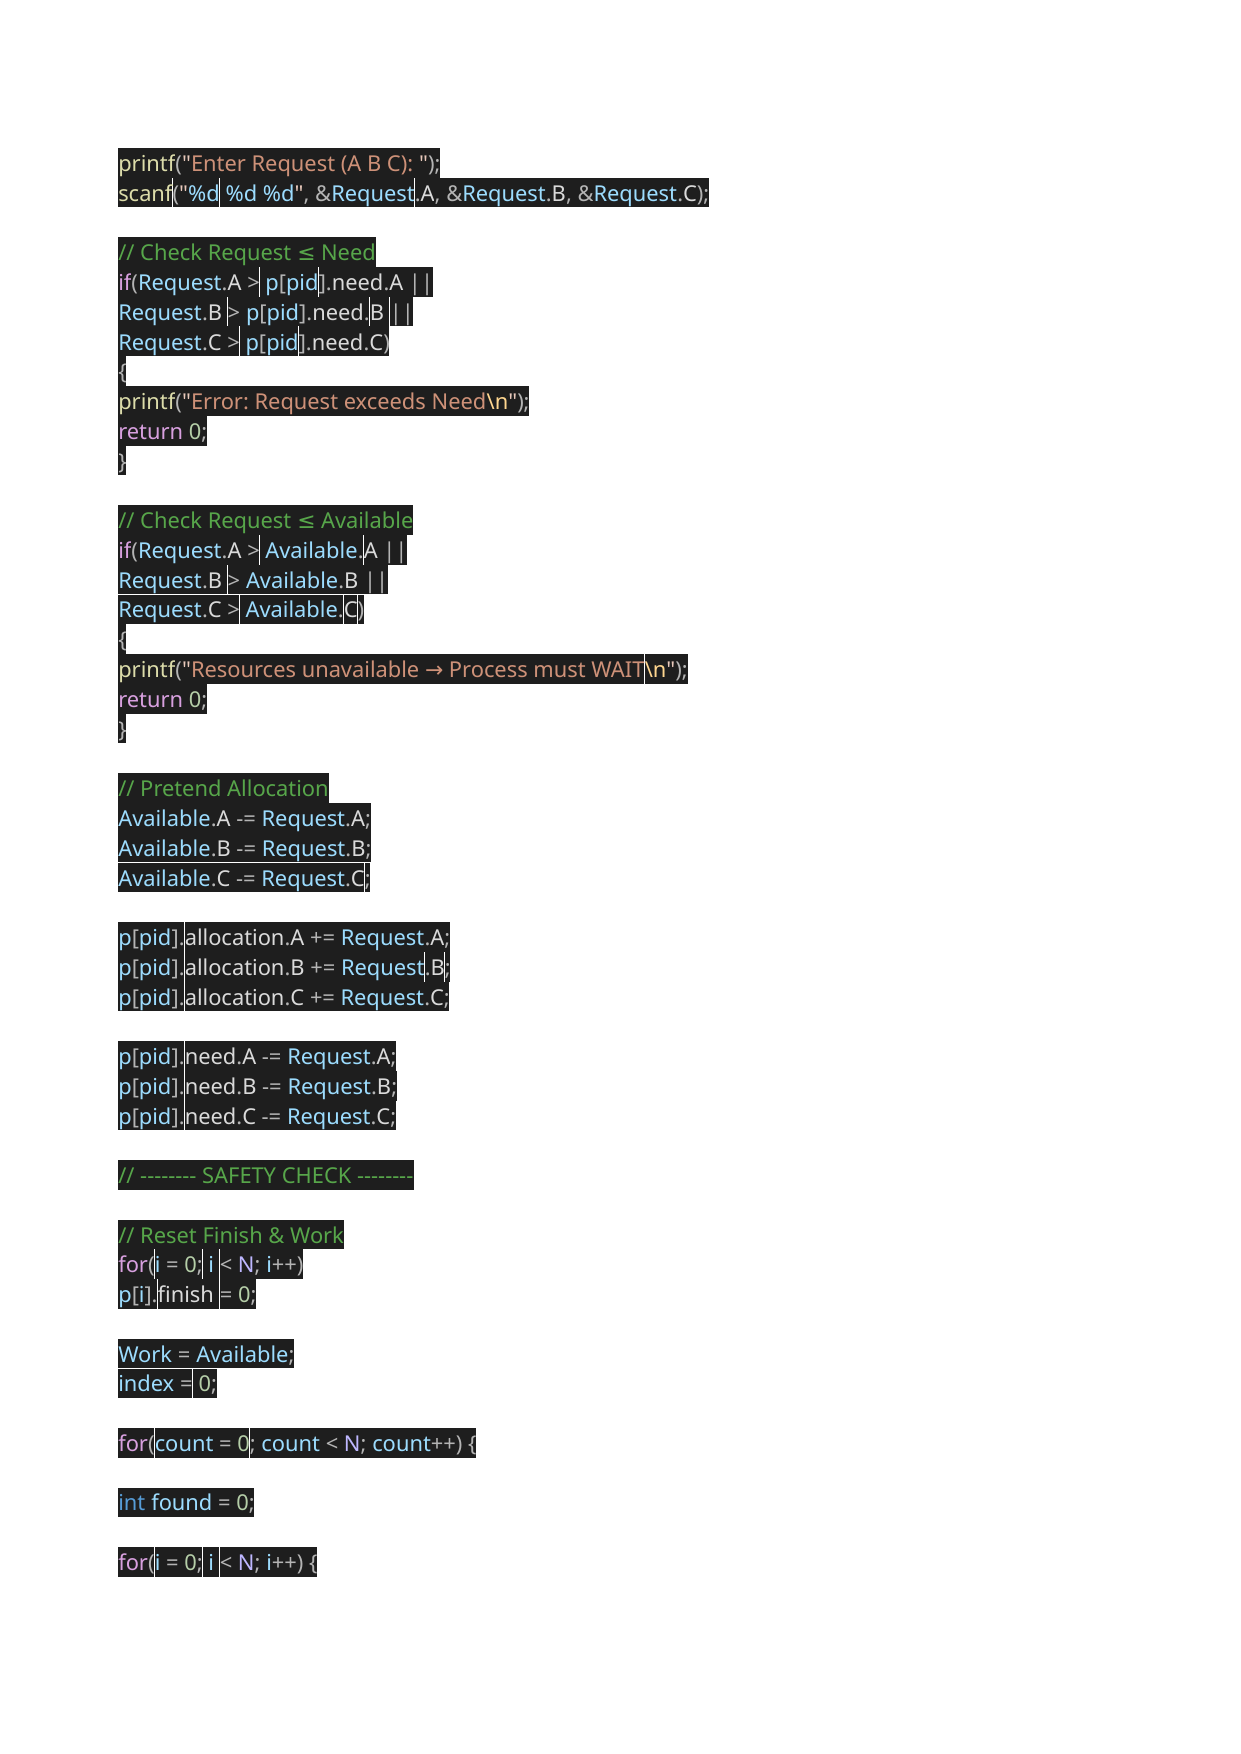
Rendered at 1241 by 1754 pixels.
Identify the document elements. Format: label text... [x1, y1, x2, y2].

text for(i = 0; i < N; i++) { [118, 1547, 1122, 1577]
text if(Request.A > p[pid].need.A || [118, 267, 1122, 297]
text int found = 0; [118, 1487, 1122, 1517]
text p[pid].need.B -= Request.B; [118, 1071, 1122, 1101]
text return 0; [118, 416, 1122, 446]
text for(i = 0; i < N; i++) [118, 1249, 1122, 1279]
text index = 0; [118, 1368, 1122, 1398]
text Request.B > p[pid].need.B || [118, 297, 1122, 326]
text printf("Resources unavailable → Process must WAIT\n"); [118, 654, 1122, 684]
text Available.A -= Request.A; [118, 803, 1122, 833]
text Request.C > p[pid].need.C) [118, 326, 1122, 356]
text Available.C -= Request.C; [118, 862, 1122, 892]
text // Pretend Allocation [118, 773, 1122, 803]
text Request.B > Available.B || [118, 565, 1122, 594]
text return 0; [118, 684, 1122, 714]
text p[pid].need.C -= Request.C; [118, 1101, 1122, 1130]
text p[i].finish = 0; [118, 1279, 1122, 1309]
text } [118, 714, 1122, 743]
text // Reset Finish & Work [118, 1219, 1122, 1249]
text for(count = 0; count < N; count++) { [118, 1428, 1122, 1458]
text p[pid].need.A -= Request.A; [118, 1041, 1122, 1071]
text { [118, 624, 1122, 654]
text // Check Request ≤ Available [118, 505, 1122, 535]
text p[pid].allocation.A += Request.A; [118, 922, 1122, 952]
text Available.B -= Request.B; [118, 833, 1122, 862]
text printf("Enter Request (A B C): "); [118, 148, 1122, 178]
text // Check Request ≤ Need [118, 237, 1122, 267]
text } [118, 446, 1122, 475]
text p[pid].allocation.B += Request.B; [118, 952, 1122, 982]
text { [118, 356, 1122, 386]
text printf("Error: Request exceeds Need\n"); [118, 386, 1122, 416]
text // -------- SAFETY CHECK -------- [118, 1160, 1122, 1190]
text scanf("%d %d %d", &Request.A, &Request.B, &Request.C); [118, 178, 1122, 207]
text p[pid].allocation.C += Request.C; [118, 982, 1122, 1011]
text if(Request.A > Available.A || [118, 535, 1122, 565]
text Work = Available; [118, 1339, 1122, 1368]
text Request.C > Available.C) [118, 594, 1122, 624]
